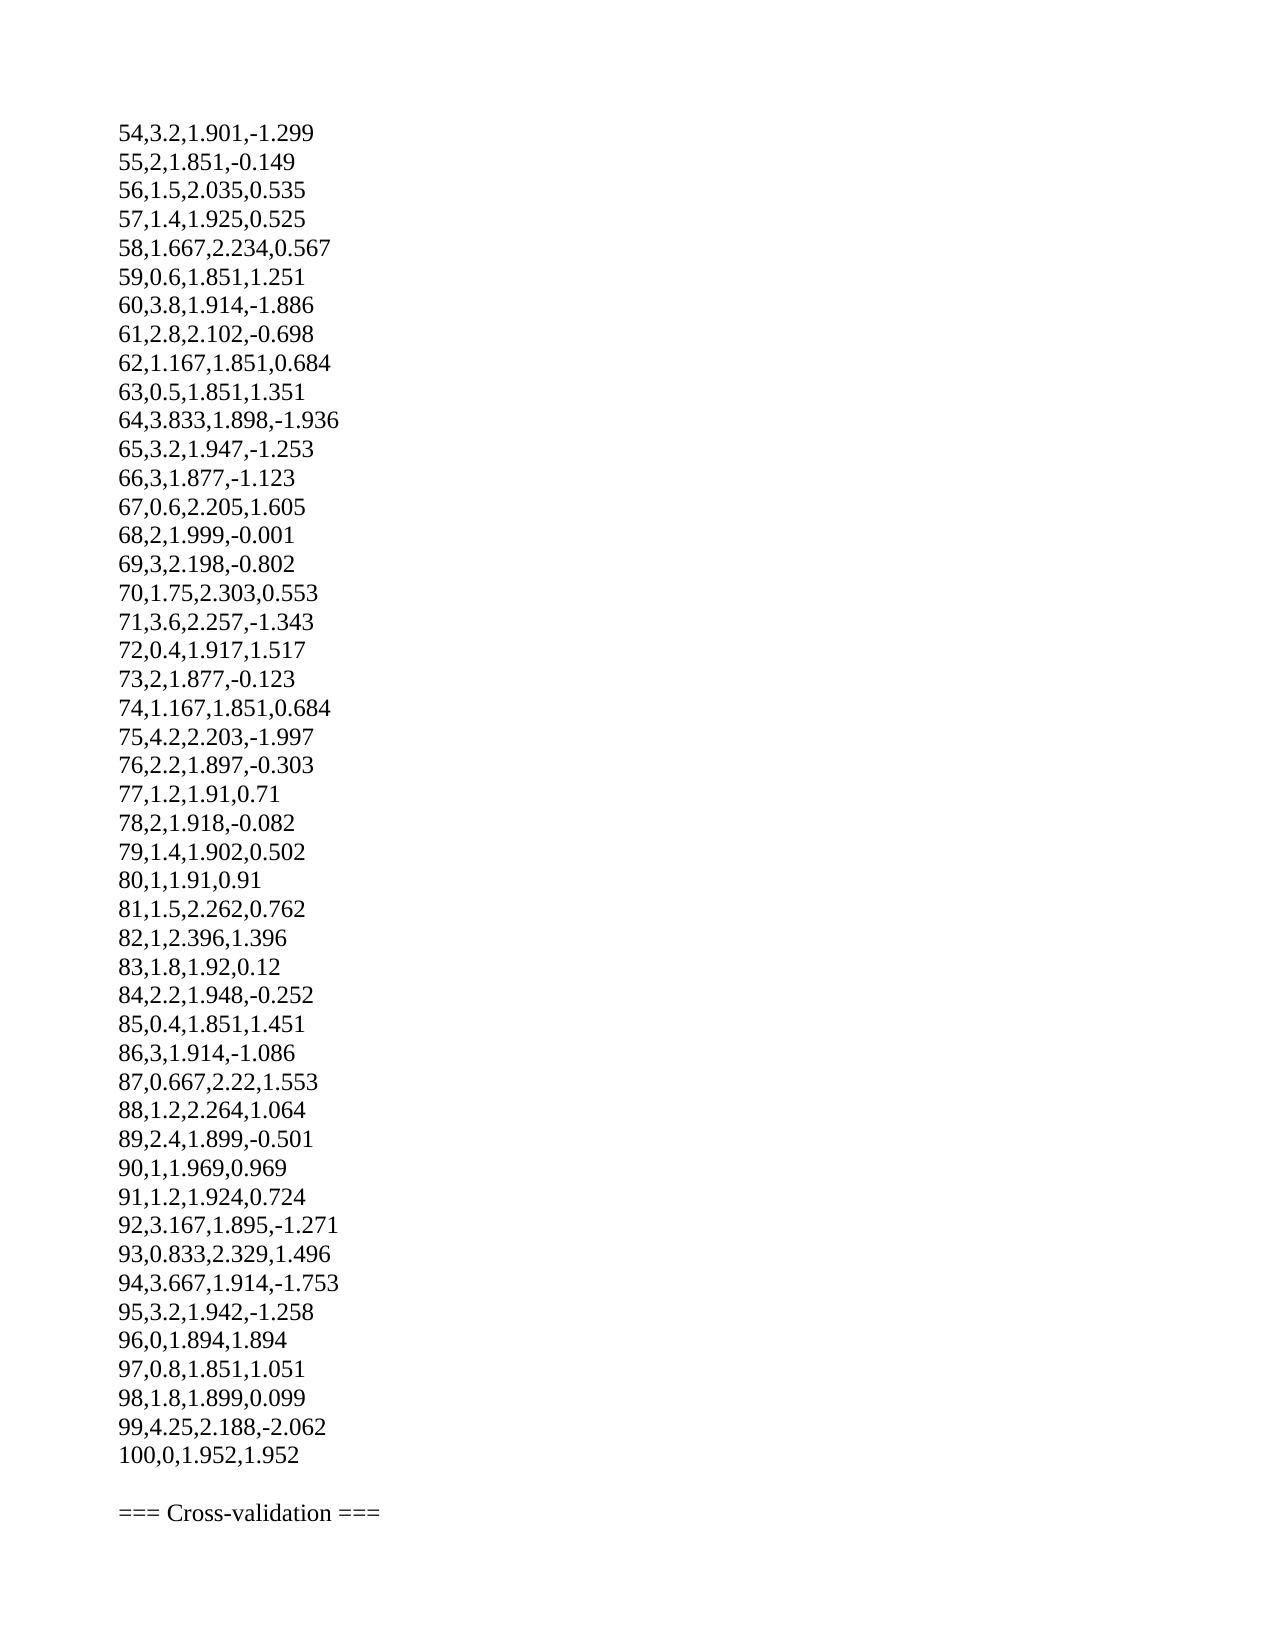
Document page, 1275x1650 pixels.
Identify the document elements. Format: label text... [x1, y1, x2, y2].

text 59,0.6,1.851,1.251 [118, 262, 1157, 291]
text 76,2.2,1.897,-0.303 [118, 751, 1157, 779]
text 100,0,1.952,1.952 [118, 1441, 1157, 1469]
text 69,3,2.198,-0.802 [118, 549, 1157, 578]
text 78,2,1.918,-0.082 [118, 808, 1157, 837]
text 74,1.167,1.851,0.684 [118, 693, 1157, 722]
text === Cross-validation === [118, 1498, 1157, 1527]
text 66,3,1.877,-1.123 [118, 463, 1157, 492]
text 54,3.2,1.901,-1.299 [118, 118, 1157, 147]
text 90,1,1.969,0.969 [118, 1153, 1157, 1182]
text 62,1.167,1.851,0.684 [118, 348, 1157, 377]
text 55,2,1.851,-0.149 [118, 147, 1157, 176]
text 96,0,1.894,1.894 [118, 1326, 1157, 1354]
text 91,1.2,1.924,0.724 [118, 1182, 1157, 1211]
text 56,1.5,2.035,0.535 [118, 176, 1157, 204]
text 68,2,1.999,-0.001 [118, 521, 1157, 549]
text 64,3.833,1.898,-1.936 [118, 406, 1157, 434]
text 83,1.8,1.92,0.12 [118, 952, 1157, 981]
text 86,3,1.914,-1.086 [118, 1038, 1157, 1067]
text 73,2,1.877,-0.123 [118, 664, 1157, 693]
text 94,3.667,1.914,-1.753 [118, 1268, 1157, 1297]
text 71,3.6,2.257,-1.343 [118, 607, 1157, 636]
text 79,1.4,1.902,0.502 [118, 837, 1157, 866]
text 60,3.8,1.914,-1.886 [118, 291, 1157, 319]
text 57,1.4,1.925,0.525 [118, 204, 1157, 233]
text 87,0.667,2.22,1.553 [118, 1067, 1157, 1096]
text 89,2.4,1.899,-0.501 [118, 1124, 1157, 1153]
text 81,1.5,2.262,0.762 [118, 894, 1157, 923]
text 85,0.4,1.851,1.451 [118, 1009, 1157, 1038]
text 97,0.8,1.851,1.051 [118, 1354, 1157, 1383]
text 63,0.5,1.851,1.351 [118, 377, 1157, 406]
text 72,0.4,1.917,1.517 [118, 636, 1157, 664]
text 67,0.6,2.205,1.605 [118, 492, 1157, 521]
text 80,1,1.91,0.91 [118, 866, 1157, 894]
text 99,4.25,2.188,-2.062 [118, 1412, 1157, 1441]
text 98,1.8,1.899,0.099 [118, 1383, 1157, 1412]
text 61,2.8,2.102,-0.698 [118, 319, 1157, 348]
text 84,2.2,1.948,-0.252 [118, 981, 1157, 1009]
text 75,4.2,2.203,-1.997 [118, 722, 1157, 751]
text 93,0.833,2.329,1.496 [118, 1239, 1157, 1268]
text 92,3.167,1.895,-1.271 [118, 1211, 1157, 1239]
text 82,1,2.396,1.396 [118, 923, 1157, 952]
text 70,1.75,2.303,0.553 [118, 578, 1157, 607]
text 65,3.2,1.947,-1.253 [118, 434, 1157, 463]
text 58,1.667,2.234,0.567 [118, 233, 1157, 262]
text 95,3.2,1.942,-1.258 [118, 1297, 1157, 1326]
text 77,1.2,1.91,0.71 [118, 779, 1157, 808]
text 88,1.2,2.264,1.064 [118, 1096, 1157, 1124]
